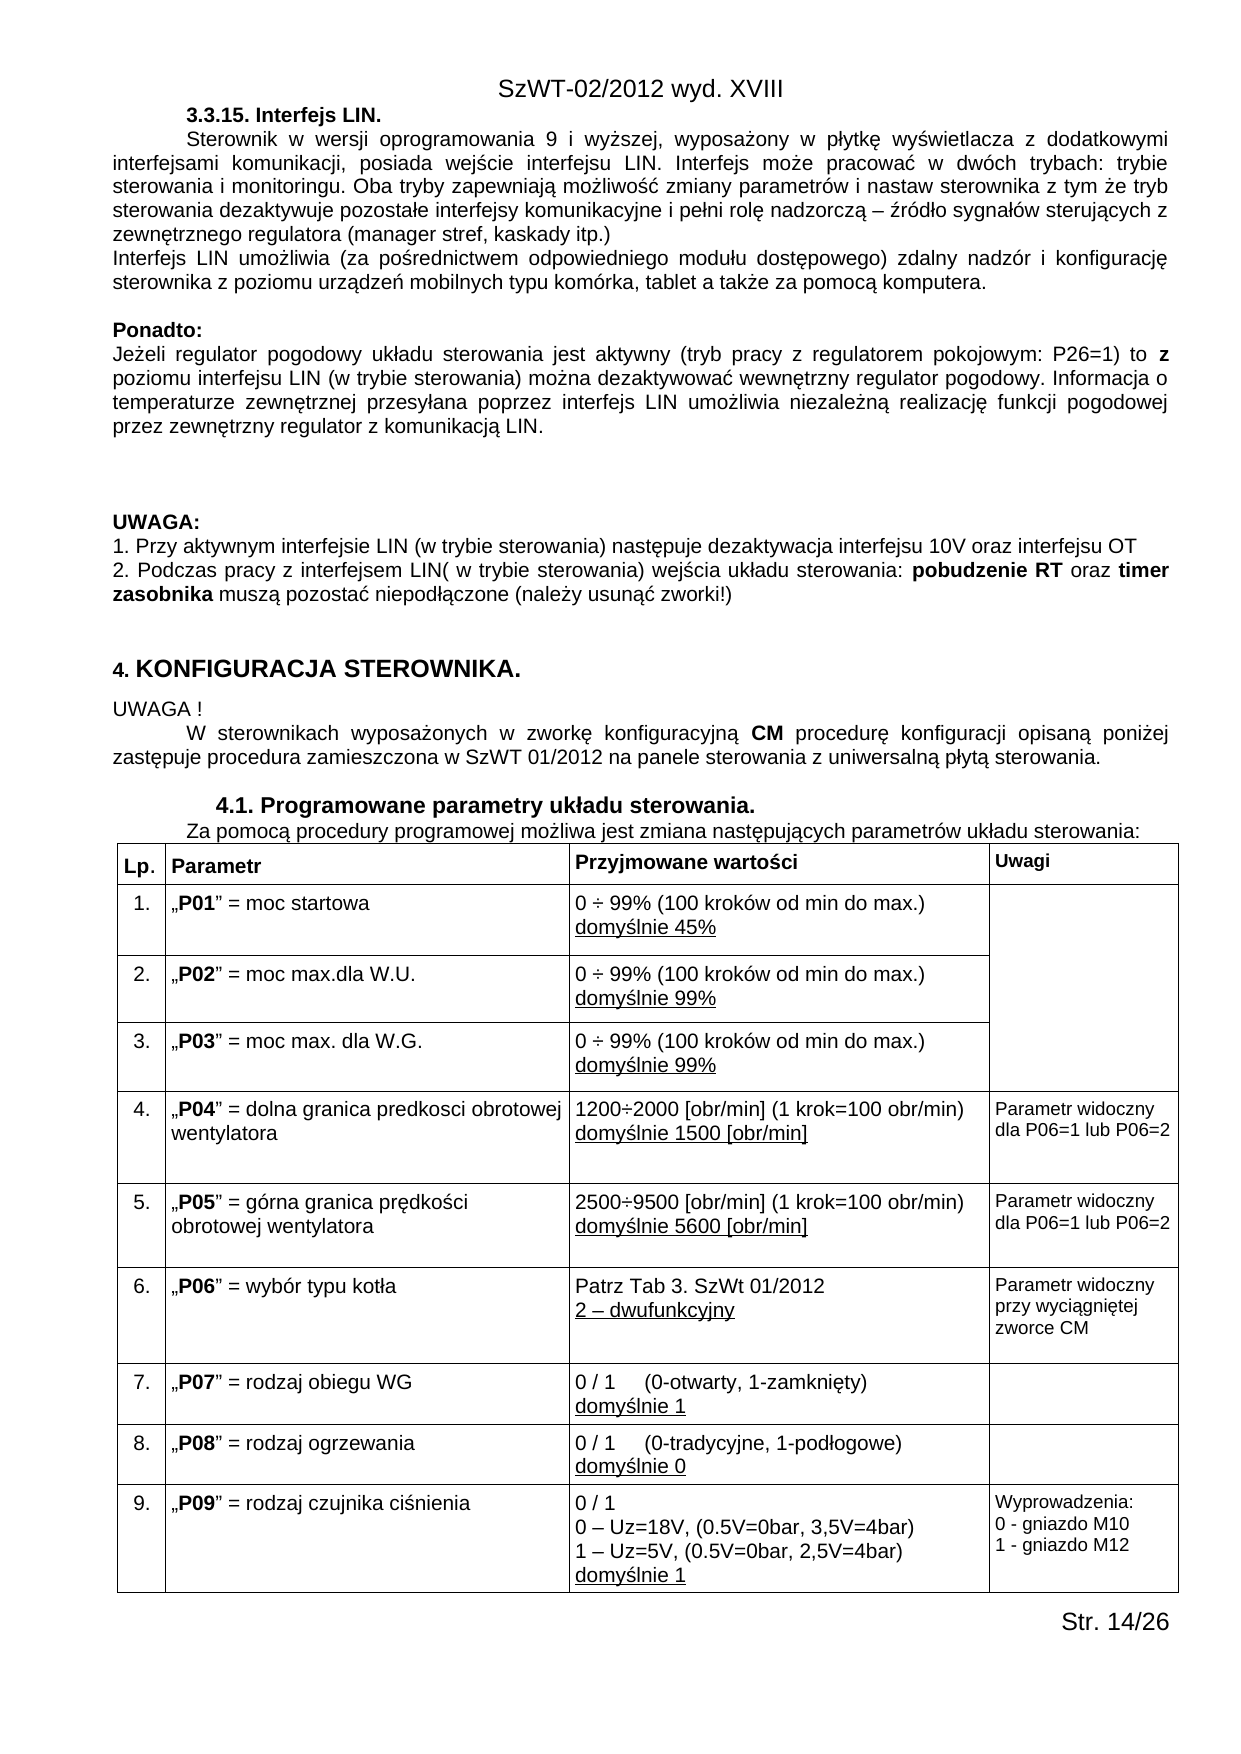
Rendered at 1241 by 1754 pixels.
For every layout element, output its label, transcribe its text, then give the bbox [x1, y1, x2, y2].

table_cell „P03” = moc max. dla W.G. [166, 1023, 569, 1091]
table_cell 1. [118, 885, 165, 955]
table_cell „P08” = rodzaj ogrzewania [166, 1425, 569, 1484]
table_cell „P09” = rodzaj czujnika ciśnienia [166, 1485, 569, 1592]
table_cell Patrz Tab 3. SzWt 01/2012 2 – dwufunkcyjny [570, 1268, 989, 1363]
text 1. Przy aktywnym interfejsie LIN (w trybie sterowania) następuje dezaktywacja interfejsu 10V oraz interfejsu OT [112, 534, 1169, 558]
table_cell 2. [118, 956, 165, 1022]
table_cell Parametr widoczny przy wyciągniętej zworce CM [990, 1268, 1178, 1363]
table_cell 4. [118, 1092, 165, 1183]
table_cell 1200÷2000 [obr/min] (1 krok=100 obr/min) domyślnie 1500 [obr/min] [570, 1092, 989, 1183]
table_cell „P05” = górna granica prędkości obrotowej wentylatora [166, 1184, 569, 1267]
table_cell Parametr widoczny dla P06=1 lub P06=2 [990, 1092, 1178, 1183]
text W sterownikach wyposażonych w zworkę konfiguracyjną CM procedurę konfiguracji opisaną poniżej zastępuje procedura zamieszczona w SzWT 01/2012 na panele sterowania z uniwersalną płytą sterowania. [112, 721, 1169, 768]
table_cell [990, 1425, 1178, 1484]
table_cell 8. [118, 1425, 165, 1484]
table_cell 0 / 1 (0-tradycyjne, 1-podłogowe) domyślnie 0 [570, 1425, 989, 1484]
text UWAGA ! [112, 697, 1169, 721]
table_header Przyjmowane wartości [570, 844, 989, 884]
text Interfejs LIN umożliwia (za pośrednictwem odpowiedniego modułu dostępowego) zdalny nadzór i konfigurację sterownika z poziomu urządzeń mobilnych typu komórka, tablet a także za pomocą komputera. [112, 246, 1169, 294]
subtitle 4. KONFIGURACJA STEROWNIKA. [112, 653, 1169, 682]
table_cell 7. [118, 1364, 165, 1423]
table_cell „P01” = moc startowa [166, 885, 569, 955]
text UWAGA: [112, 510, 1169, 534]
table_cell „P04” = dolna granica predkosci obrotowej wentylatora [166, 1092, 569, 1183]
table_cell „P07” = rodzaj obiegu WG [166, 1364, 569, 1423]
text 2. Podczas pracy z interfejsem LIN( w trybie sterowania) wejścia układu sterowania: pobudzenie RT oraz timer zasobnika muszą pozostać niepodłączone (należy usunąć zworki!) [112, 558, 1169, 606]
table_cell [990, 1364, 1178, 1423]
table_cell 0 / 1 (0-otwarty, 1-zamknięty) domyślnie 1 [570, 1364, 989, 1423]
text Sterownik w wersji oprogramowania 9 i wyższej, wyposażony w płytkę wyświetlacza z dodatkowymi interfejsami komunikacji, posiada wejście interfejsu LIN. Interfejs może pracować w dwóch trybach: trybie sterowania i monitoringu. Oba tryby zapewniają możliwość zmiany parametrów i nastaw sterownika z tym że tryb sterowania dezaktywuje pozostałe interfejsy komunikacyjne i pełni rolę nadzorczą – źródło sygnałów sterujących z zewnętrznego regulatora (manager stref, kaskady itp.) [112, 126, 1169, 246]
table_cell 0 / 1 0 – Uz=18V, (0.5V=0bar, 3,5V=4bar) 1 – Uz=5V, (0.5V=0bar, 2,5V=4bar) domyślnie 1 [570, 1485, 989, 1592]
table_cell „P06” = wybór typu kotła [166, 1268, 569, 1363]
table_cell Wyprowadzenia: 0 - gniazdo M10 1 - gniazdo M12 [990, 1485, 1178, 1592]
subtitle 3.3.15. Interfejs LIN. [186, 102, 1169, 126]
table_header Uwagi [990, 844, 1178, 884]
table_cell 9. [118, 1485, 165, 1592]
table_cell „P02” = moc max.dla W.U. [166, 956, 569, 1022]
table_cell [990, 885, 1178, 1091]
table_cell 6. [118, 1268, 165, 1363]
table_cell 2500÷9500 [obr/min] (1 krok=100 obr/min) domyślnie 5600 [obr/min] [570, 1184, 989, 1267]
text Jeżeli regulator pogodowy układu sterowania jest aktywny (tryb pracy z regulatorem pokojowym: P26=1) to z poziomu interfejsu LIN (w trybie sterowania) można dezaktywować wewnętrzny regulator pogodowy. Informacja o temperaturze zewnętrznej przesyłana poprzez interfejs LIN umożliwia niezależną realizację funkcji pogodowej przez zewnętrzny regulator z komunikacją LIN. [112, 342, 1169, 438]
table_cell 0 ÷ 99% (100 kroków od min do max.) domyślnie 45% [570, 885, 989, 955]
table_header Parametr [166, 844, 569, 884]
table_cell Parametr widoczny dla P06=1 lub P06=2 [990, 1184, 1178, 1267]
table_cell 0 ÷ 99% (100 kroków od min do max.) domyślnie 99% [570, 956, 989, 1022]
table_cell 5. [118, 1184, 165, 1267]
table_header Lp. [118, 844, 165, 884]
table_cell 0 ÷ 99% (100 kroków od min do max.) domyślnie 99% [570, 1023, 989, 1091]
text Ponadto: [112, 318, 1169, 342]
subtitle 4.1. Programowane parametry układu sterowania. [142, 792, 1169, 819]
text Za pomocą procedury programowej możliwa jest zmiana następujących parametrów układu sterowania: [112, 819, 1169, 843]
table_cell 3. [118, 1023, 165, 1091]
